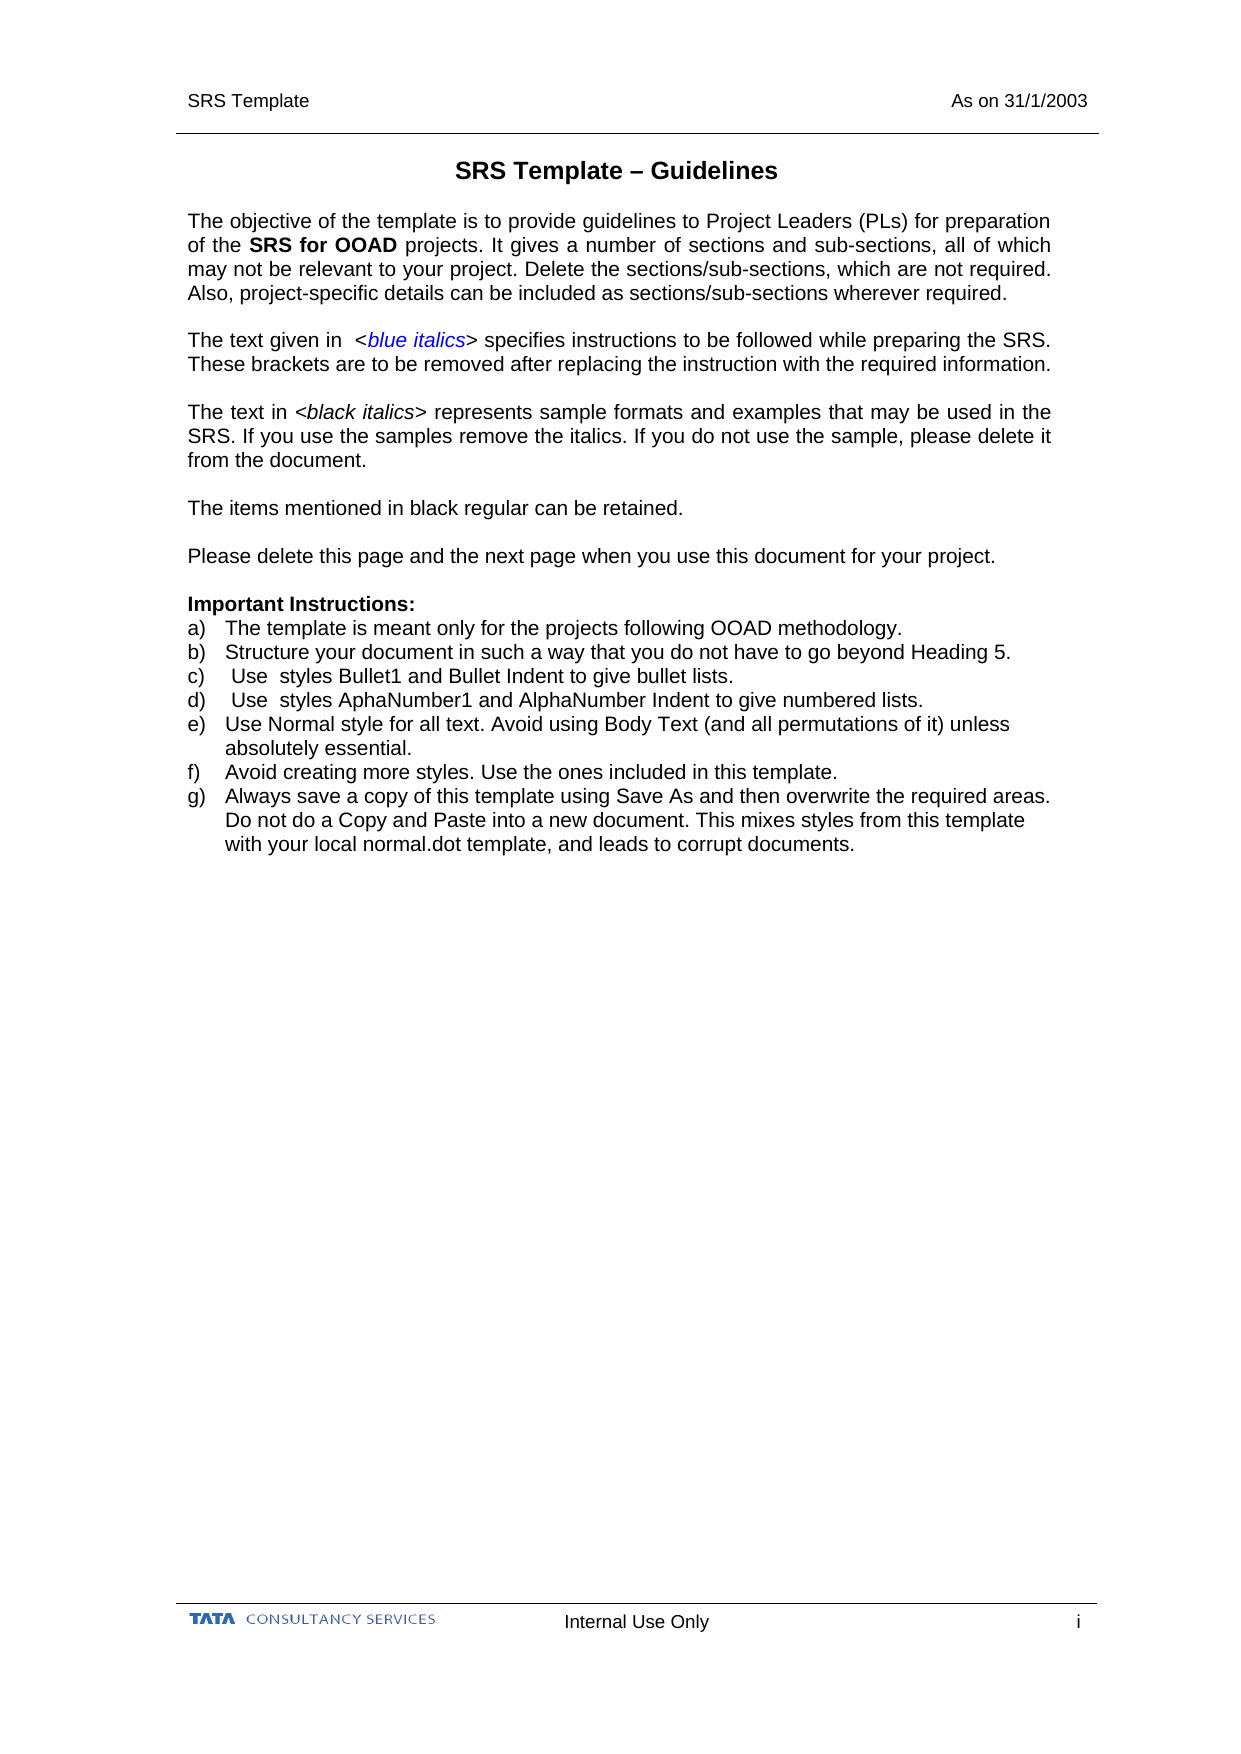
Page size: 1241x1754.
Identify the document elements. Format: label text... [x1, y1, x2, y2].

text Important Instructions: [187, 592, 1053, 616]
list Structure your document in such a way that you do not have to go beyond Heading 5. [187, 640, 1053, 664]
text The items mentioned in black regular can be retained. [187, 496, 1053, 520]
list Use Normal style for all text. Avoid using Body Text (and all permutations of it) unless absolutely essential. [187, 712, 1053, 759]
list Always save a copy of this template using Save As and then overwrite the required areas. Do not do a Copy and Paste into a new document. This mixes styles from this template with your local normal.dot template, and leads to corrupt documents. [187, 783, 1053, 855]
title SRS Template – Guidelines [187, 156, 1053, 184]
list Use styles AphaNumber1 and AlphaNumber Indent to give numbered lists. [187, 688, 1053, 712]
list Avoid creating more styles. Use the ones included in this template. [187, 759, 1053, 783]
text The objective of the template is to provide guidelines to Project Leaders (PLs) for preparation of the SRS for OOAD projects. It gives a number of sections and sub-sections, all of which may not be relevant to your project. Delete the sections/sub-sections, which are not required. Also, project-specific details can be included as sections/sub-sections wherever required. [187, 208, 1053, 304]
list Use styles Bullet1 and Bullet Indent to give bullet lists. [187, 664, 1053, 688]
text The text in <black italics> represents sample formats and examples that may be used in the SRS. If you use the samples remove the italics. If you do not use the sample, please delete it from the document. [187, 400, 1053, 472]
text Please delete this page and the next page when you use this document for your project. [187, 544, 1053, 568]
list The template is meant only for the projects following OOAD methodology. [187, 616, 1053, 640]
text The text given in <blue italics> specifies instructions to be followed while preparing the SRS. These brackets are to be removed after replacing the instruction with the required information. [187, 328, 1053, 376]
